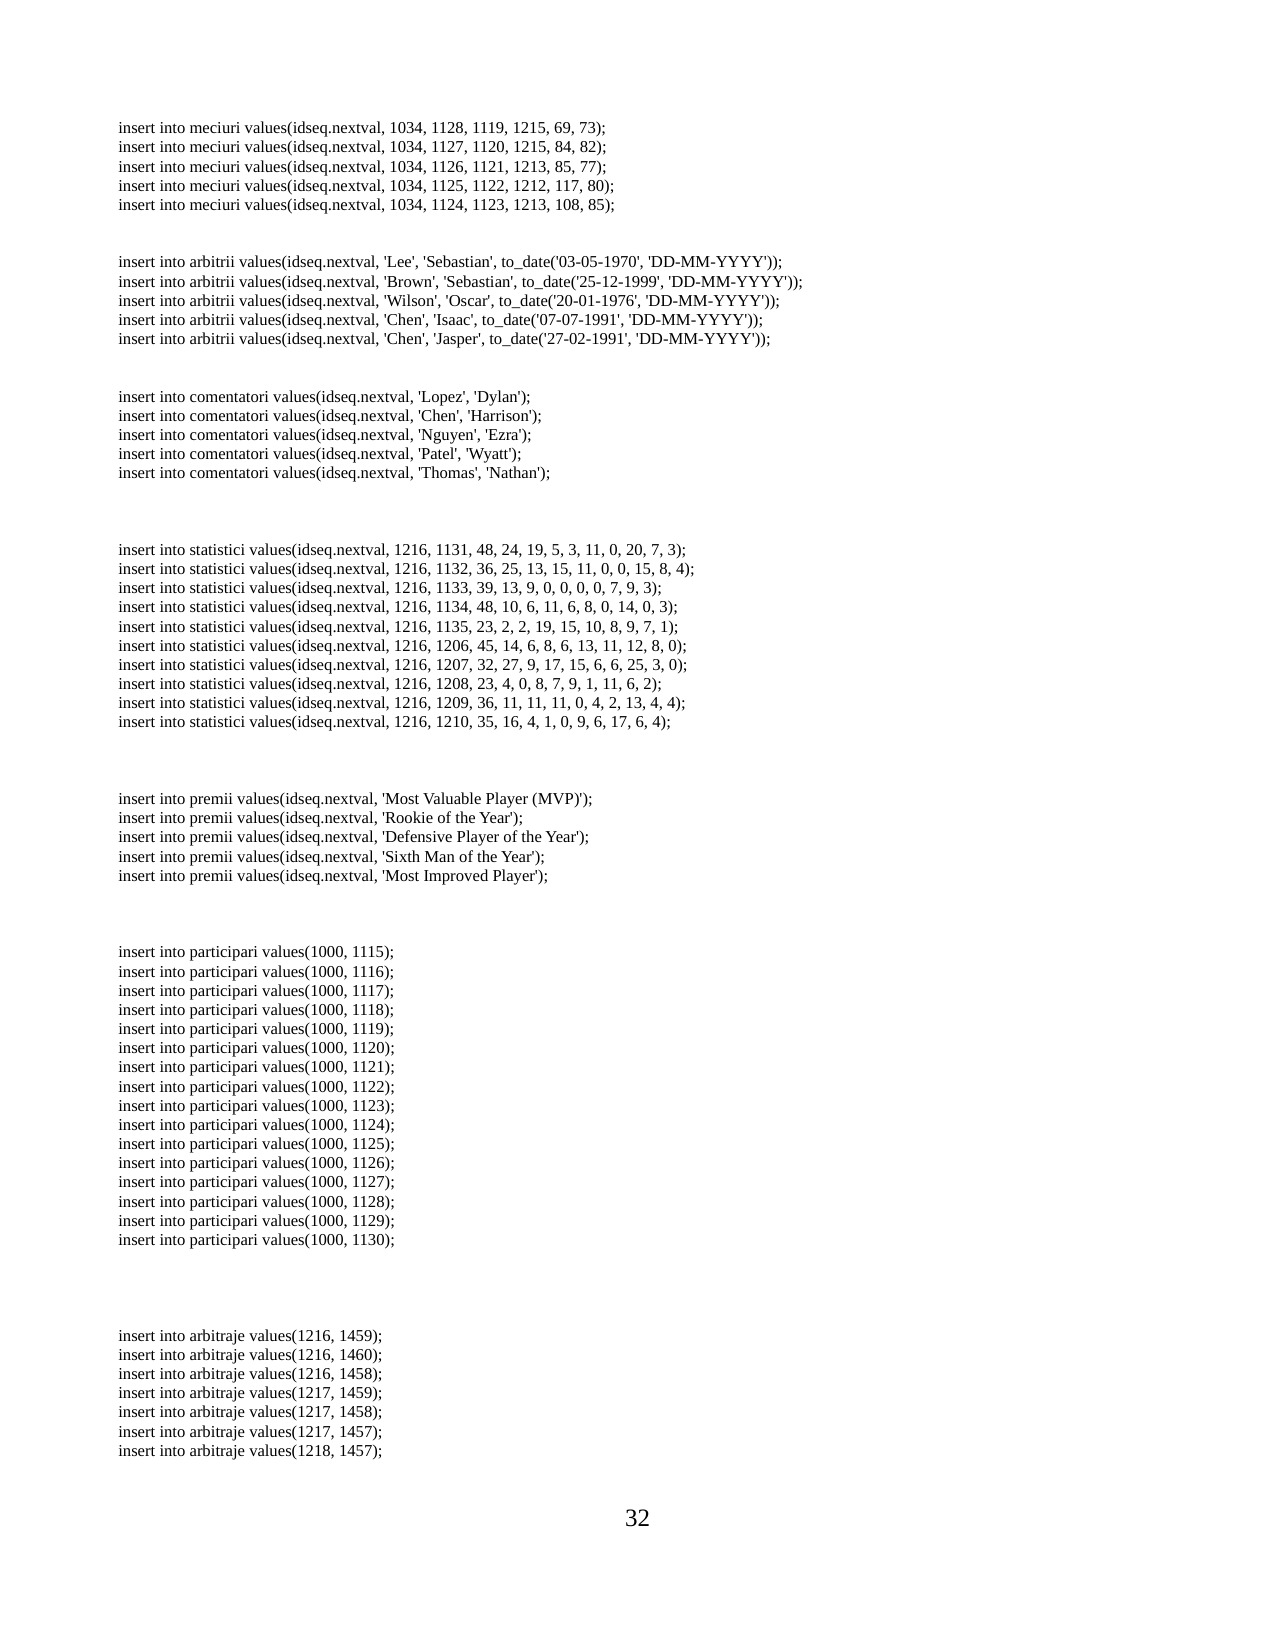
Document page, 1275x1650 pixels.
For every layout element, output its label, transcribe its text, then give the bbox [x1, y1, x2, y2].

text insert into premii values(idseq.nextval, 'Most Valuable Player (MVP)'); [118, 789, 1157, 808]
text insert into arbitrii values(idseq.nextval, 'Brown', 'Sebastian', to_date('25-12-1999', 'DD-MM-YYYY')); [118, 271, 1157, 291]
text insert into statistici values(idseq.nextval, 1216, 1131, 48, 24, 19, 5, 3, 11, 0, 20, 7, 3); [118, 540, 1157, 559]
text insert into arbitraje values(1217, 1459); [118, 1383, 1157, 1402]
text insert into arbitrii values(idseq.nextval, 'Wilson', 'Oscar', to_date('20-01-1976', 'DD-MM-YYYY')); [118, 291, 1157, 310]
text insert into premii values(idseq.nextval, 'Sixth Man of the Year'); [118, 846, 1157, 866]
text insert into participari values(1000, 1125); [118, 1134, 1157, 1153]
text insert into statistici values(idseq.nextval, 1216, 1207, 32, 27, 9, 17, 15, 6, 6, 25, 3, 0); [118, 655, 1157, 674]
text insert into statistici values(idseq.nextval, 1216, 1132, 36, 25, 13, 15, 11, 0, 0, 15, 8, 4); [118, 559, 1157, 578]
text insert into statistici values(idseq.nextval, 1216, 1210, 35, 16, 4, 1, 0, 9, 6, 17, 6, 4); [118, 712, 1157, 731]
text insert into statistici values(idseq.nextval, 1216, 1135, 23, 2, 2, 19, 15, 10, 8, 9, 7, 1); [118, 616, 1157, 636]
text insert into statistici values(idseq.nextval, 1216, 1134, 48, 10, 6, 11, 6, 8, 0, 14, 0, 3); [118, 597, 1157, 616]
text insert into comentatori values(idseq.nextval, 'Nguyen', 'Ezra'); [118, 425, 1157, 444]
text insert into participari values(1000, 1129); [118, 1211, 1157, 1230]
text insert into participari values(1000, 1123); [118, 1096, 1157, 1115]
text insert into meciuri values(idseq.nextval, 1034, 1126, 1121, 1213, 85, 77); [118, 156, 1157, 176]
text insert into arbitrii values(idseq.nextval, 'Chen', 'Jasper', to_date('27-02-1991', 'DD-MM-YYYY')); [118, 329, 1157, 348]
text insert into meciuri values(idseq.nextval, 1034, 1127, 1120, 1215, 84, 82); [118, 137, 1157, 156]
text insert into comentatori values(idseq.nextval, 'Thomas', 'Nathan'); [118, 463, 1157, 482]
text insert into meciuri values(idseq.nextval, 1034, 1128, 1119, 1215, 69, 73); [118, 118, 1157, 137]
text insert into arbitrii values(idseq.nextval, 'Chen', 'Isaac', to_date('07-07-1991', 'DD-MM-YYYY')); [118, 310, 1157, 329]
text insert into participari values(1000, 1121); [118, 1057, 1157, 1076]
text insert into arbitrii values(idseq.nextval, 'Lee', 'Sebastian', to_date('03-05-1970', 'DD-MM-YYYY')); [118, 252, 1157, 271]
text insert into premii values(idseq.nextval, 'Most Improved Player'); [118, 866, 1157, 885]
text insert into participari values(1000, 1115); [118, 942, 1157, 961]
text insert into participari values(1000, 1126); [118, 1153, 1157, 1172]
text insert into participari values(1000, 1119); [118, 1019, 1157, 1038]
text insert into arbitraje values(1216, 1458); [118, 1364, 1157, 1383]
text insert into participari values(1000, 1122); [118, 1076, 1157, 1096]
text insert into statistici values(idseq.nextval, 1216, 1206, 45, 14, 6, 8, 6, 13, 11, 12, 8, 0); [118, 636, 1157, 655]
text insert into participari values(1000, 1118); [118, 1000, 1157, 1019]
text insert into participari values(1000, 1128); [118, 1191, 1157, 1211]
text insert into statistici values(idseq.nextval, 1216, 1133, 39, 13, 9, 0, 0, 0, 0, 7, 9, 3); [118, 578, 1157, 597]
text insert into arbitraje values(1216, 1460); [118, 1345, 1157, 1364]
text insert into comentatori values(idseq.nextval, 'Patel', 'Wyatt'); [118, 444, 1157, 463]
text insert into participari values(1000, 1116); [118, 961, 1157, 981]
text insert into participari values(1000, 1130); [118, 1230, 1157, 1249]
text insert into arbitraje values(1217, 1458); [118, 1402, 1157, 1421]
text insert into statistici values(idseq.nextval, 1216, 1208, 23, 4, 0, 8, 7, 9, 1, 11, 6, 2); [118, 674, 1157, 693]
text insert into comentatori values(idseq.nextval, 'Lopez', 'Dylan'); [118, 386, 1157, 406]
text insert into participari values(1000, 1117); [118, 981, 1157, 1000]
text insert into arbitraje values(1218, 1457); [118, 1441, 1157, 1460]
text insert into arbitraje values(1216, 1459); [118, 1326, 1157, 1345]
text insert into statistici values(idseq.nextval, 1216, 1209, 36, 11, 11, 11, 0, 4, 2, 13, 4, 4); [118, 693, 1157, 712]
text insert into comentatori values(idseq.nextval, 'Chen', 'Harrison'); [118, 406, 1157, 425]
text insert into participari values(1000, 1127); [118, 1172, 1157, 1191]
text insert into participari values(1000, 1124); [118, 1115, 1157, 1134]
text insert into arbitraje values(1217, 1457); [118, 1421, 1157, 1441]
text insert into meciuri values(idseq.nextval, 1034, 1124, 1123, 1213, 108, 85); [118, 195, 1157, 214]
text insert into premii values(idseq.nextval, 'Rookie of the Year'); [118, 808, 1157, 827]
text insert into participari values(1000, 1120); [118, 1038, 1157, 1057]
text insert into premii values(idseq.nextval, 'Defensive Player of the Year'); [118, 827, 1157, 846]
text insert into meciuri values(idseq.nextval, 1034, 1125, 1122, 1212, 117, 80); [118, 176, 1157, 195]
